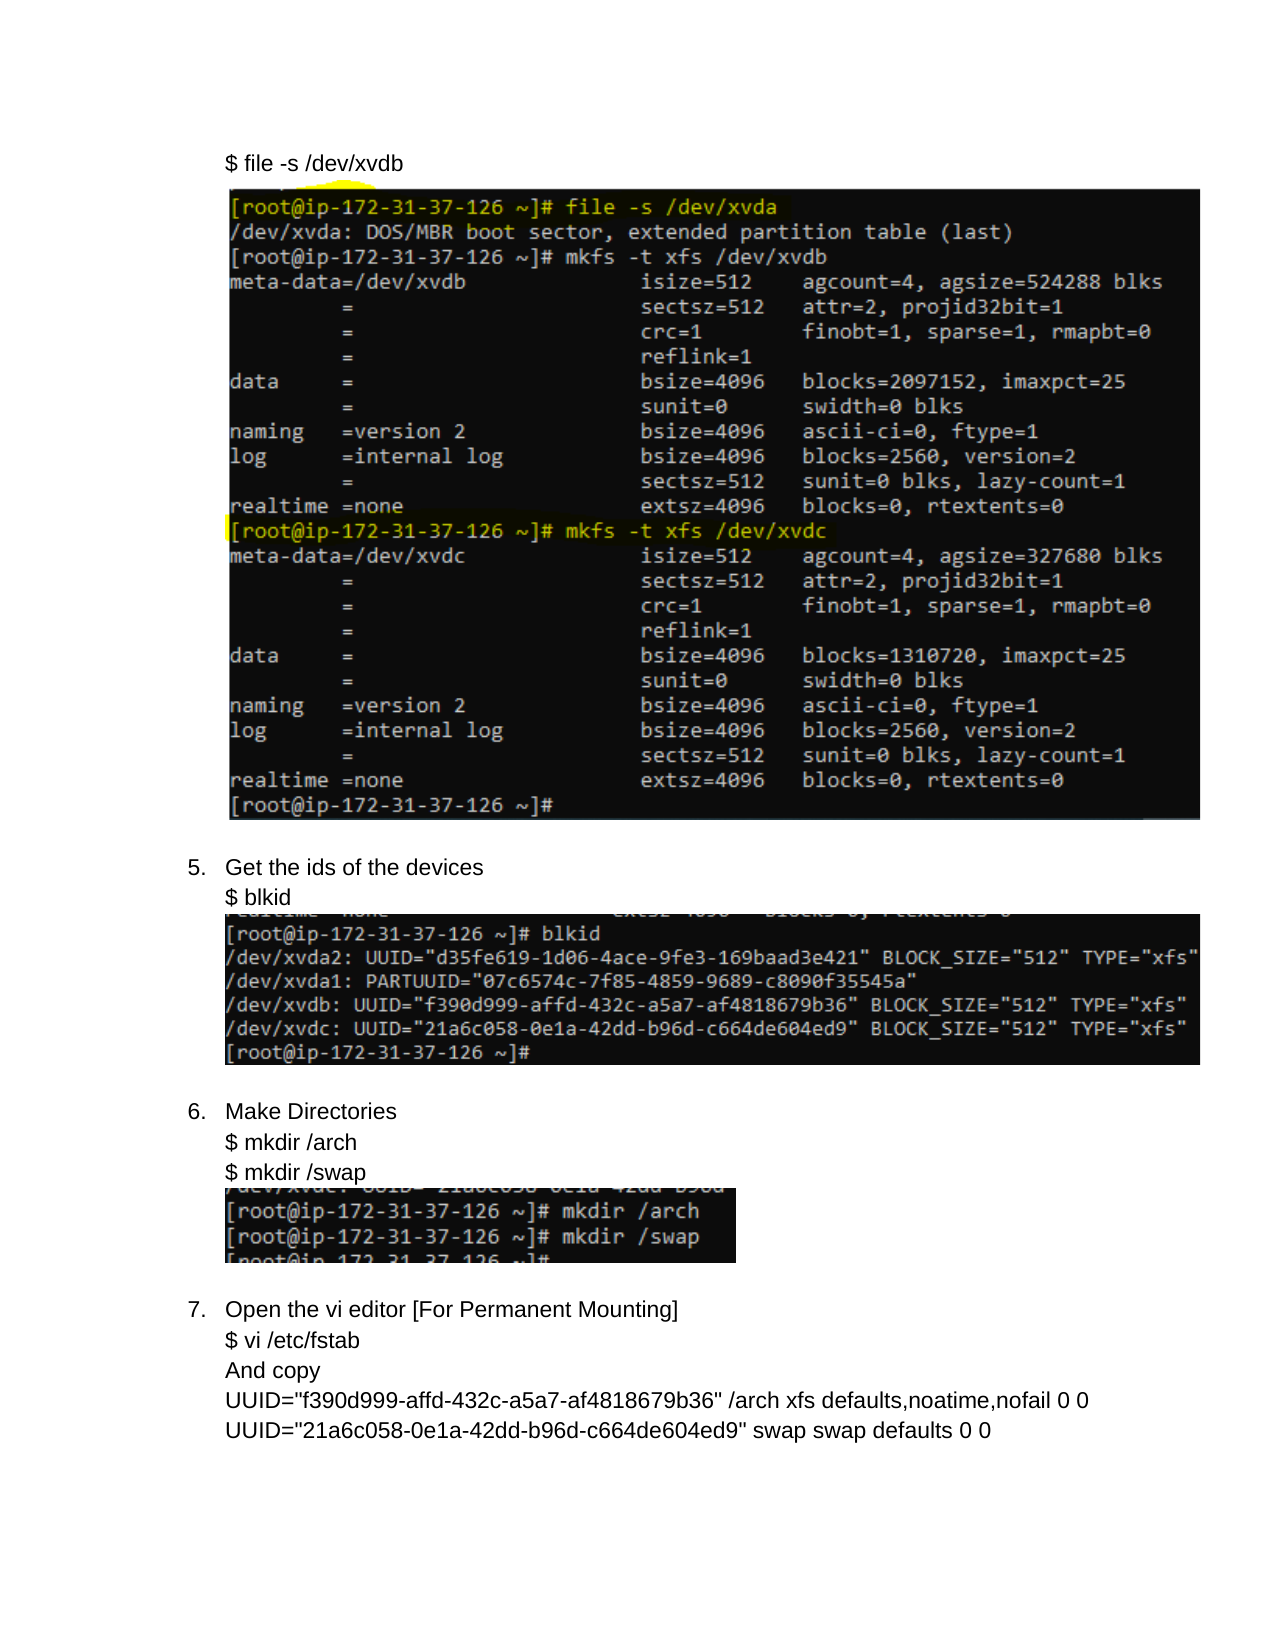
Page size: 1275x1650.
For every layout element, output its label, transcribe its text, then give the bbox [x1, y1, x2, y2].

text UUID="21a6c058-0e1a-42dd-b96d-c664de604ed9" swap swap defaults 0 0 [225, 1417, 1125, 1444]
text $ blkid [225, 884, 1125, 910]
text $ file -s /dev/xvdb [225, 150, 1125, 176]
list Get the ids of the devices [187, 854, 1125, 880]
text UUID="f390d999-affd-432c-a5a7-af4818679b36" /arch xfs defaults,noatime,nofail 0 0 [225, 1387, 1125, 1413]
list Open the vi editor [For Permanent Mounting] [187, 1296, 1125, 1323]
text And copy [225, 1357, 1125, 1383]
text $ vi /etc/fstab [225, 1327, 1125, 1353]
picture [225, 914, 1200, 1065]
picture [225, 180, 1200, 820]
picture [225, 1188, 736, 1263]
list Make Directories [187, 1098, 1125, 1125]
text $ mkdir /arch [225, 1128, 1125, 1155]
text $ mkdir /swap [225, 1159, 1125, 1185]
